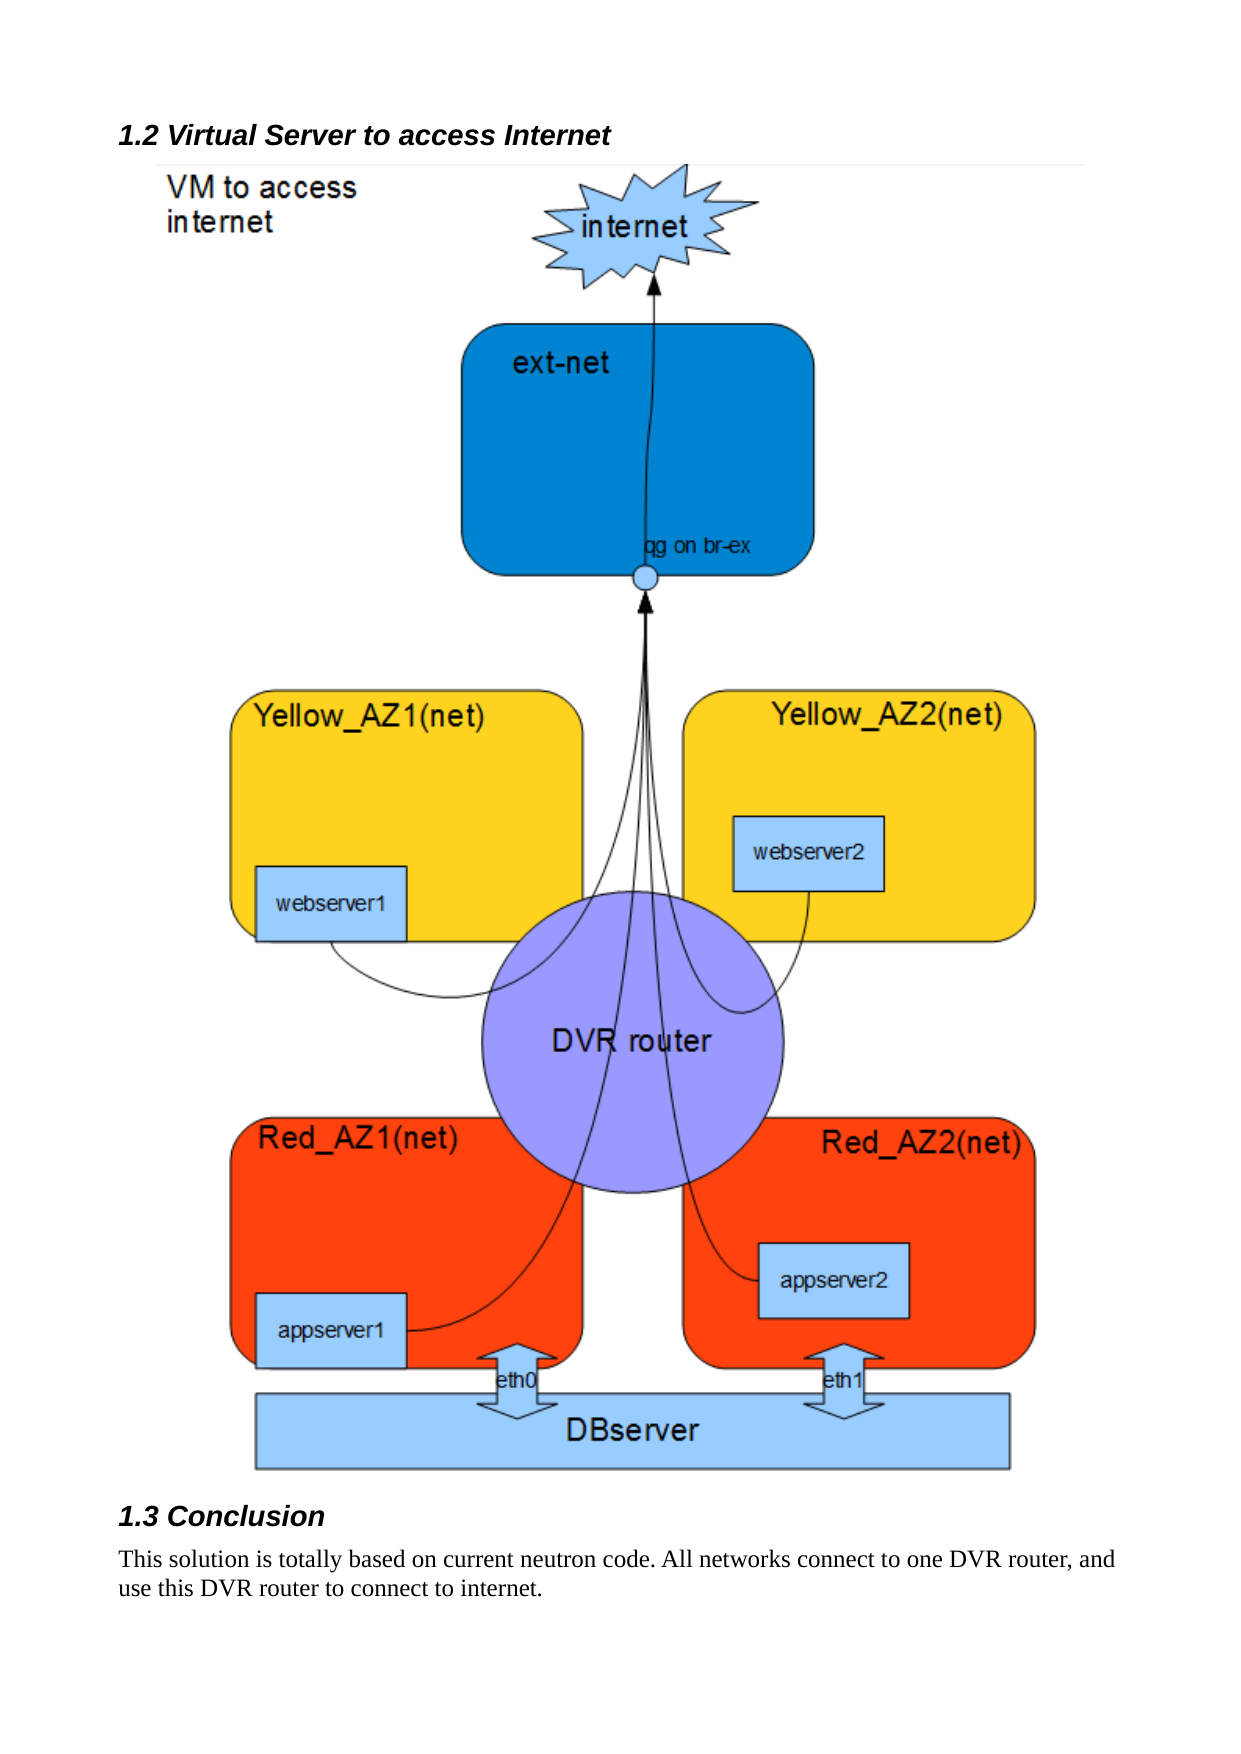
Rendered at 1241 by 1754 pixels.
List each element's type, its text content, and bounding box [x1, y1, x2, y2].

subtitle 1.2 Virtual Server to access Internet [118, 118, 1122, 152]
subtitle 1.3 Conclusion [118, 189, 1122, 1532]
picture [156, 164, 1084, 1499]
text This solution is totally based on current neutron code. All networks connect to one DVR router, and use this DVR router to connect to internet. [118, 1544, 1122, 1602]
